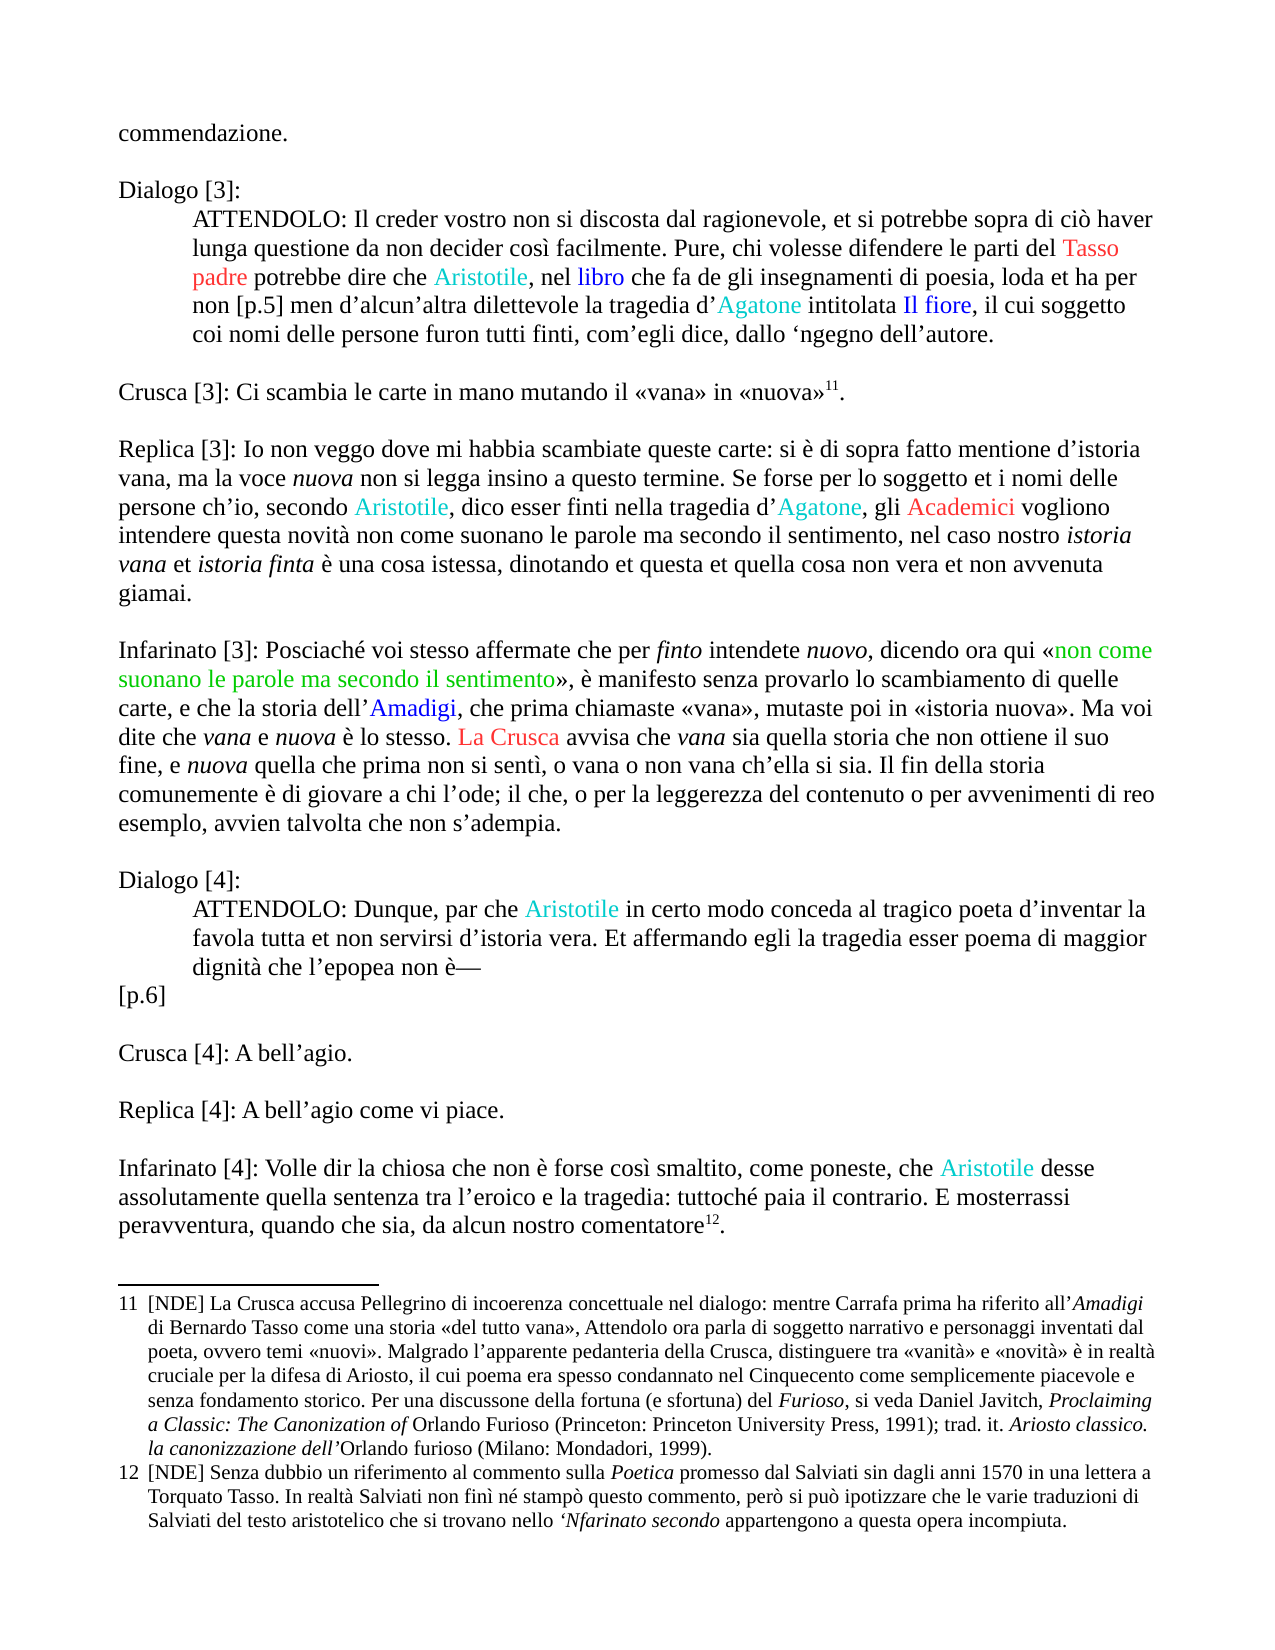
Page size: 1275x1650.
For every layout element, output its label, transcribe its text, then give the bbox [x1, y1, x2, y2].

text Dialogo [3]: [118, 176, 1157, 204]
text Replica [4]: A bell’agio come vi piace. [118, 1096, 1157, 1124]
text Replica [3]: Io non veggo dove mi habbia scambiate queste carte: si è di sopra fatto mentione d’istoria vana, ma la voce nuova non si legga insino a questo termine. Se forse per lo soggetto et i nomi delle persone ch’io, secondo Aristotile, dico esser finti nella tragedia d’Agatone, gli Academici vogliono intendere questa novità non come suonano le parole ma secondo il sentimento, nel caso nostro istoria vana et istoria finta è una cosa istessa, dinotando et questa et quella cosa non vera et non avvenuta giamai. [118, 434, 1157, 607]
text Infarinato [3]: Posciaché voi stesso affermate che per finto intendete nuovo, dicendo ora qui «non come suonano le parole ma secondo il sentimento», è manifesto senza provarlo lo scambiamento di quelle carte, e che la storia dell’Amadigi, che prima chiamaste «vana», mutaste poi in «istoria nuova». Ma voi dite che vana e nuova è lo stesso. La Crusca avvisa che vana sia quella storia che non ottiene il suo fine, e nuova quella che prima non si sentì, o vana o non vana ch’ella si sia. Il fin della storia comunemente è di giovare a chi l’ode; il che, o per la leggerezza del contenuto o per avvenimenti di reo esemplo, avvien talvolta che non s’adempia. [118, 636, 1157, 837]
text commendazione. [118, 118, 1157, 147]
text Dialogo [4]: [118, 866, 1157, 894]
text ATTENDOLO: Dunque, par che Aristotile in certo modo conceda al tragico poeta d’inventar la favola tutta et non servirsi d’istoria vera. Et affermando egli la tragedia esser poema di maggior dignità che l’epopea non è— [192, 894, 1157, 981]
text Crusca [4]: A bell’agio. [118, 1038, 1157, 1067]
text [p.6] [118, 981, 1157, 1009]
text Crusca [3]: Ci scambia le carte in mano mutando il «vana» in «nuova». [118, 377, 1157, 406]
text Infarinato [4]: Volle dir la chiosa che non è forse così smaltito, come poneste, che Aristotile desse assolutamente quella sentenza tra l’eroico e la tragedia: tuttoché paia il contrario. E mosterrassi peravventura, quando che sia, da alcun nostro comentatore. [118, 1153, 1157, 1239]
text [NDE] Senza dubbio un riferimento al commento sulla Poetica promesso dal Salviati sin dagli anni 1570 in una lettera a Torquato Tasso. In realtà Salviati non finì né stampò questo commento, però si può ipotizzare che le varie traduzioni di Salviati del testo aristotelico che si trovano nello ‘Nfarinato secondo appartengono a questa opera incompiuta. [118, 1460, 1157, 1532]
text ATTENDOLO: Il creder vostro non si discosta dal ragionevole, et si potrebbe sopra di ciò haver lunga questione da non decider così facilmente. Pure, chi volesse difendere le parti del Tasso padre potrebbe dire che Aristotile, nel libro che fa de gli insegnamenti di poesia, loda et ha per non [p.5] men d’alcun’altra dilettevole la tragedia d’Agatone intitolata Il fiore, il cui soggetto coi nomi delle persone furon tutti finti, com’egli dice, dallo ‘ngegno dell’autore. [192, 204, 1157, 348]
text [NDE] La Crusca accusa Pellegrino di incoerenza concettuale nel dialogo: mentre Carrafa prima ha riferito all’Amadigi di Bernardo Tasso come una storia «del tutto vana», Attendolo ora parla di soggetto narrativo e personaggi inventati dal poeta, ovvero temi «nuovi». Malgrado l’apparente pedanteria della Crusca, distinguere tra «vanità» e «novità» è in realtà cruciale per la difesa di Ariosto, il cui poema era spesso condannato nel Cinquecento come semplicemente piacevole e senza fondamento storico. Per una discussone della fortuna (e sfortuna) del Furioso, si veda Daniel Javitch, Proclaiming a Classic: The Canonization of Orlando Furioso (Princeton: Princeton University Press, 1991); trad. it. Ariosto classico. la canonizzazione dell’Orlando furioso (Milano: Mondadori, 1999). [118, 1291, 1157, 1460]
